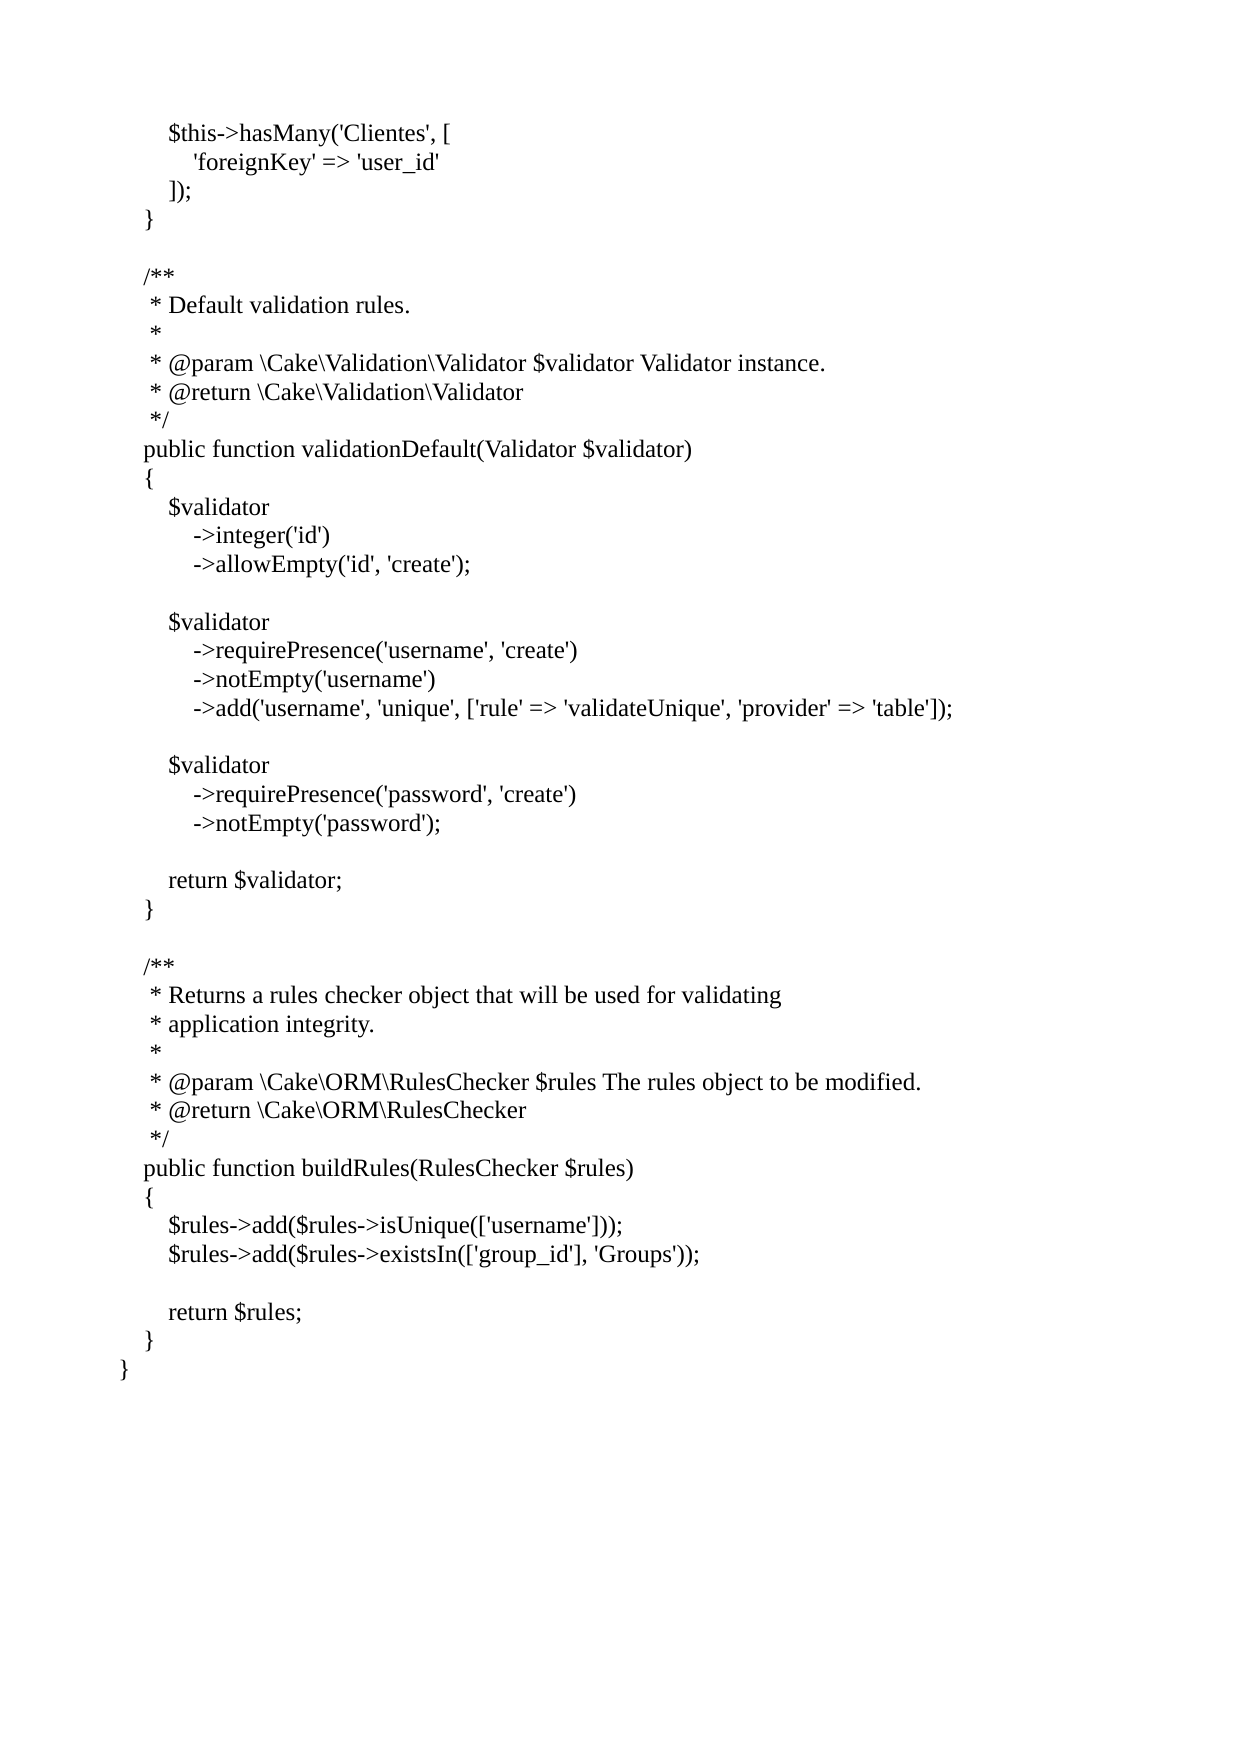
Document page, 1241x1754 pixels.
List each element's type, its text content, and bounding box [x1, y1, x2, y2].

text */ [118, 1124, 1122, 1153]
text ->requirePresence('username', 'create') [118, 636, 1122, 664]
text public function validationDefault(Validator $validator) [118, 434, 1122, 463]
text /** [118, 262, 1122, 291]
text ->notEmpty('username') [118, 664, 1122, 693]
text ->add('username', 'unique', ['rule' => 'validateUnique', 'provider' => 'table']); [118, 693, 1122, 722]
text $validator [118, 751, 1122, 779]
text return $rules; [118, 1297, 1122, 1326]
text { [118, 463, 1122, 492]
text $validator [118, 607, 1122, 636]
text * @return \Cake\ORM\RulesChecker [118, 1096, 1122, 1124]
text ]); [118, 176, 1122, 204]
text return $validator; [118, 866, 1122, 894]
text } [118, 894, 1122, 923]
text /** [118, 952, 1122, 981]
text } [118, 204, 1122, 233]
text { [118, 1182, 1122, 1211]
text ->requirePresence('password', 'create') [118, 779, 1122, 808]
text * application integrity. [118, 1009, 1122, 1038]
text $rules->add($rules->isUnique(['username'])); [118, 1211, 1122, 1239]
text * [118, 319, 1122, 348]
text * Default validation rules. [118, 291, 1122, 319]
text */ [118, 406, 1122, 434]
text $this->hasMany('Clientes', [ [118, 118, 1122, 147]
text * @param \Cake\ORM\RulesChecker $rules The rules object to be modified. [118, 1067, 1122, 1096]
text ->allowEmpty('id', 'create'); [118, 549, 1122, 578]
text public function buildRules(RulesChecker $rules) [118, 1153, 1122, 1182]
text * @return \Cake\Validation\Validator [118, 377, 1122, 406]
text ->notEmpty('password'); [118, 808, 1122, 837]
text 'foreignKey' => 'user_id' [118, 147, 1122, 176]
text } [118, 1354, 1122, 1383]
text $rules->add($rules->existsIn(['group_id'], 'Groups')); [118, 1239, 1122, 1268]
text * Returns a rules checker object that will be used for validating [118, 981, 1122, 1009]
text } [118, 1326, 1122, 1354]
text * [118, 1038, 1122, 1067]
text * @param \Cake\Validation\Validator $validator Validator instance. [118, 348, 1122, 377]
text $validator [118, 492, 1122, 521]
text ->integer('id') [118, 521, 1122, 549]
